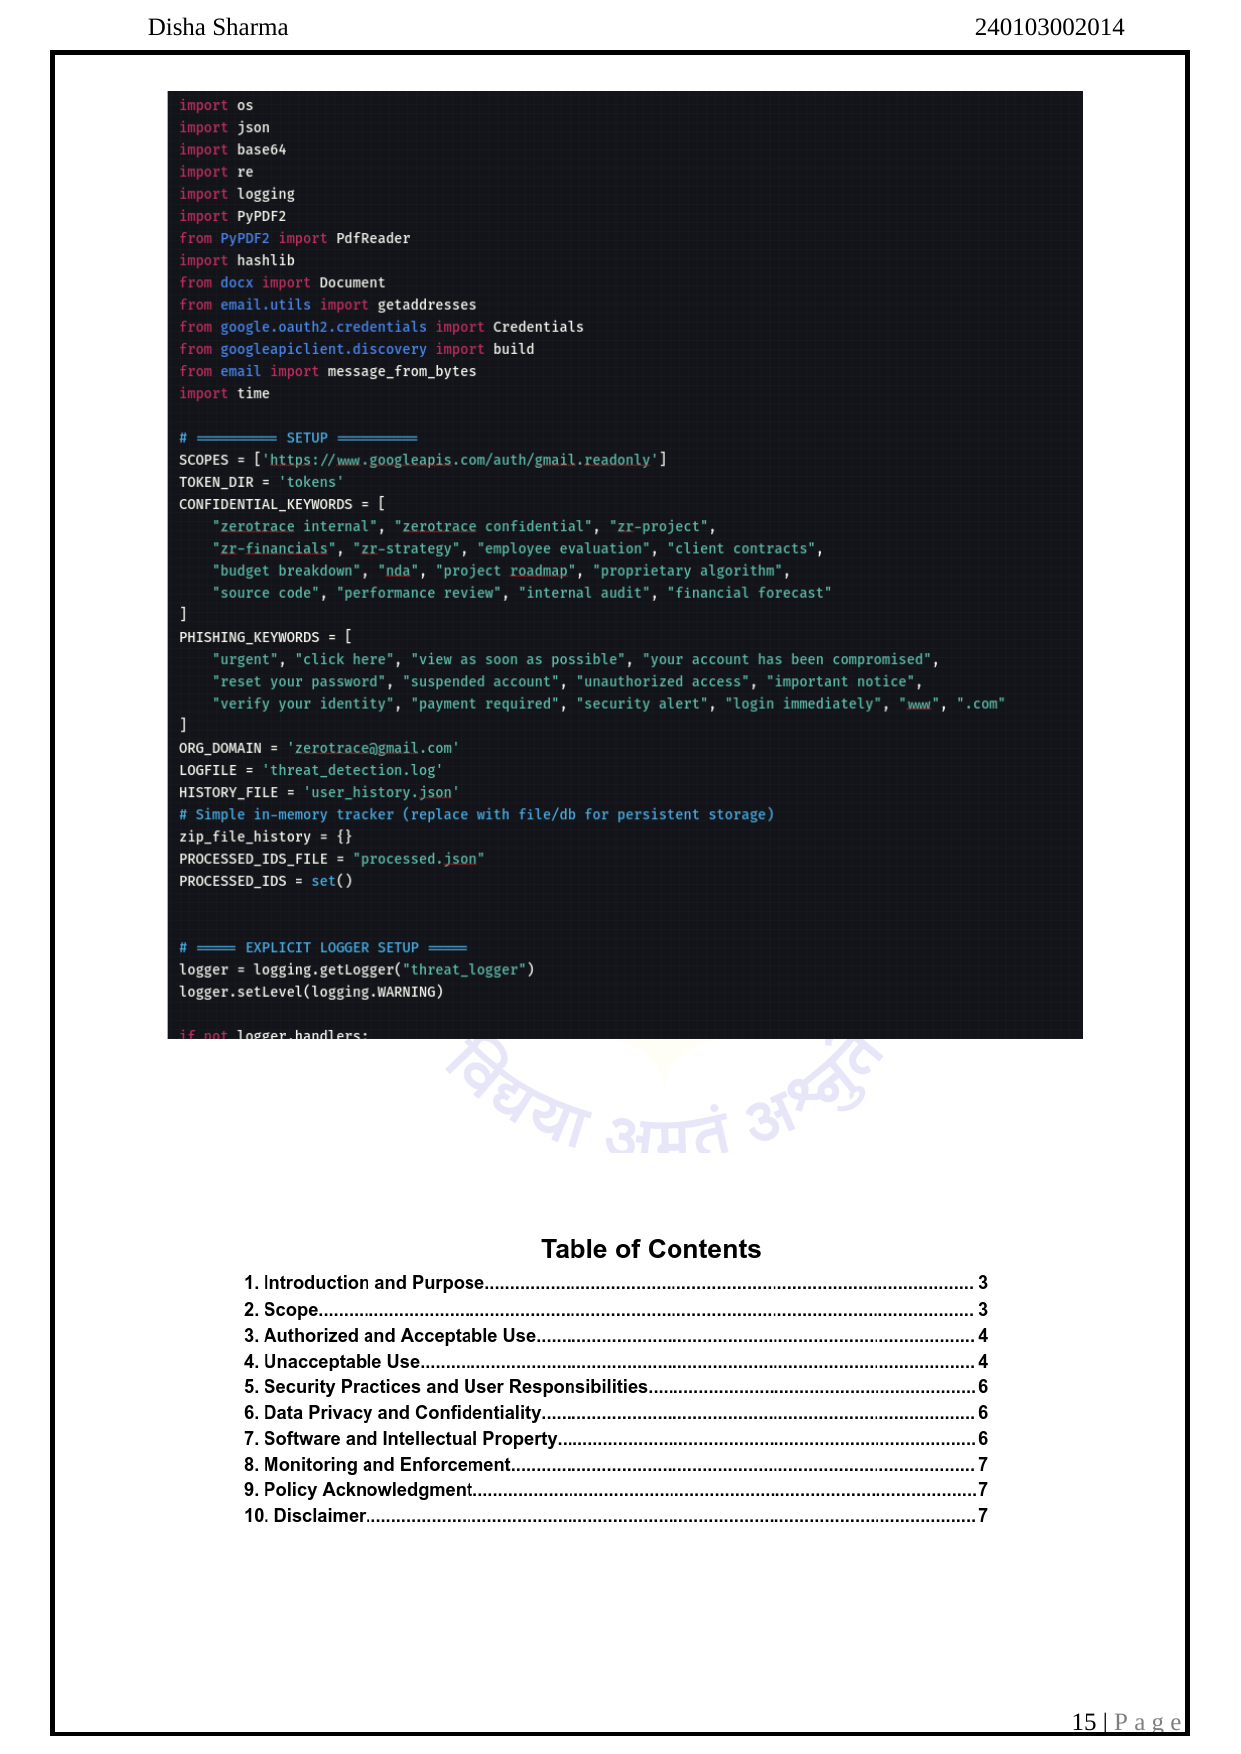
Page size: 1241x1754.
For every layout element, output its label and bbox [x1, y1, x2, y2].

picture [167, 91, 1083, 1039]
picture [164, 1153, 1080, 1584]
